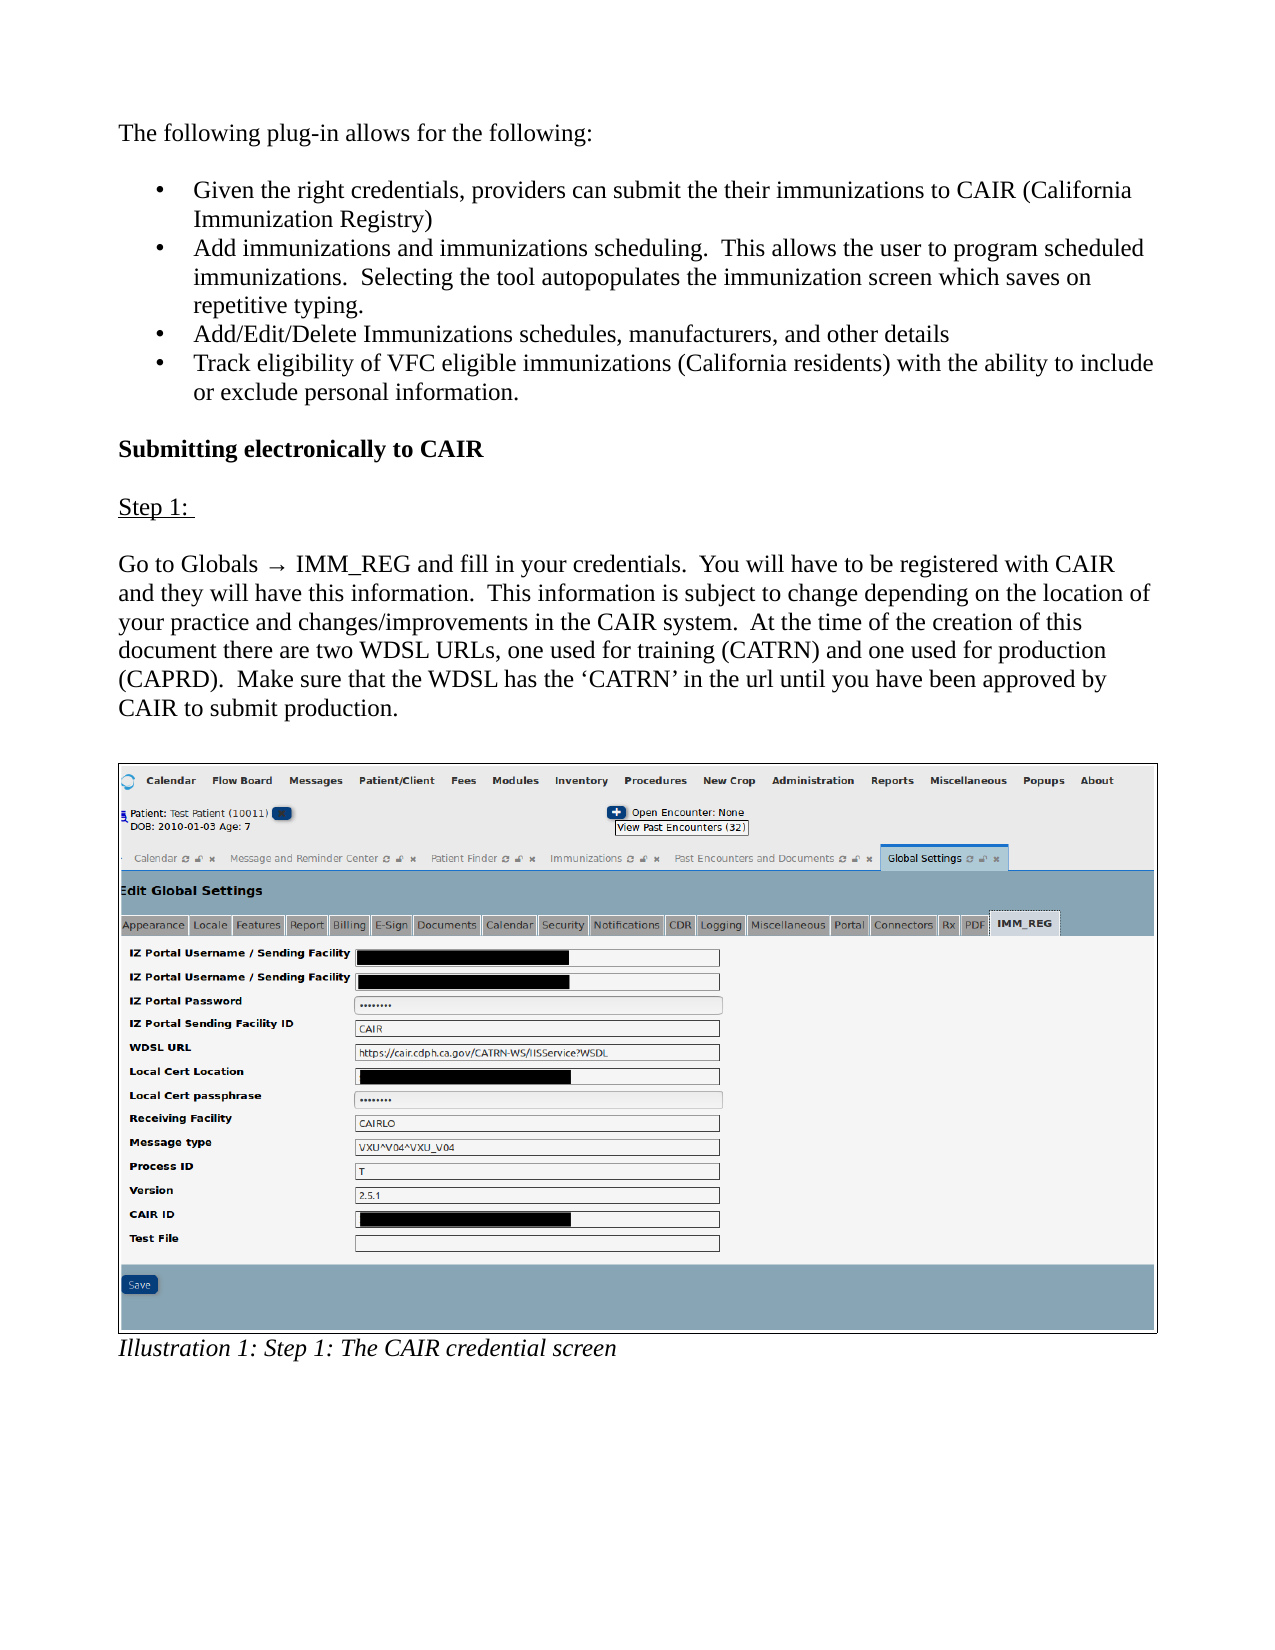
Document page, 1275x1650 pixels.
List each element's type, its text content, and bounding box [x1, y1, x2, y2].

list Track eligibility of VFC eligible immunizations (California residents) with the ability to include or exclude personal information. [156, 348, 1157, 406]
list Given the right credentials, providers can submit the their immunizations to CAIR (California Immunization Registry) [156, 176, 1157, 233]
picture [121, 766, 1154, 1330]
text The following plug-in allows for the following: [118, 118, 1157, 147]
text Step 1: [118, 492, 1157, 521]
text [119, 764, 1157, 1333]
list Add immunizations and immunizations scheduling. This allows the user to program scheduled immunizations. Selecting the tool autopopulates the immunization screen which saves on repetitive typing. [156, 233, 1157, 319]
list Add/Edit/Delete Immunizations schedules, manufacturers, and other details [156, 319, 1157, 348]
text Illustration 1: Step 1: The CAIR credential screen [118, 1334, 1157, 1362]
text Go to Globals → IMM_REG and fill in your credentials. You will have to be registered with CAIR and they will have this information. This information is subject to change depending on the location of your practice and changes/improvements in the CAIR system. At the time of the creation of this document there are two WDSL URLs, one used for training (CATRN) and one used for production (CAPRD). Make sure that the WDSL has the ‘CATRN’ in the url until you have been approved by CAIR to submit production. [118, 549, 1157, 722]
text Submitting electronically to CAIR [118, 434, 1157, 463]
